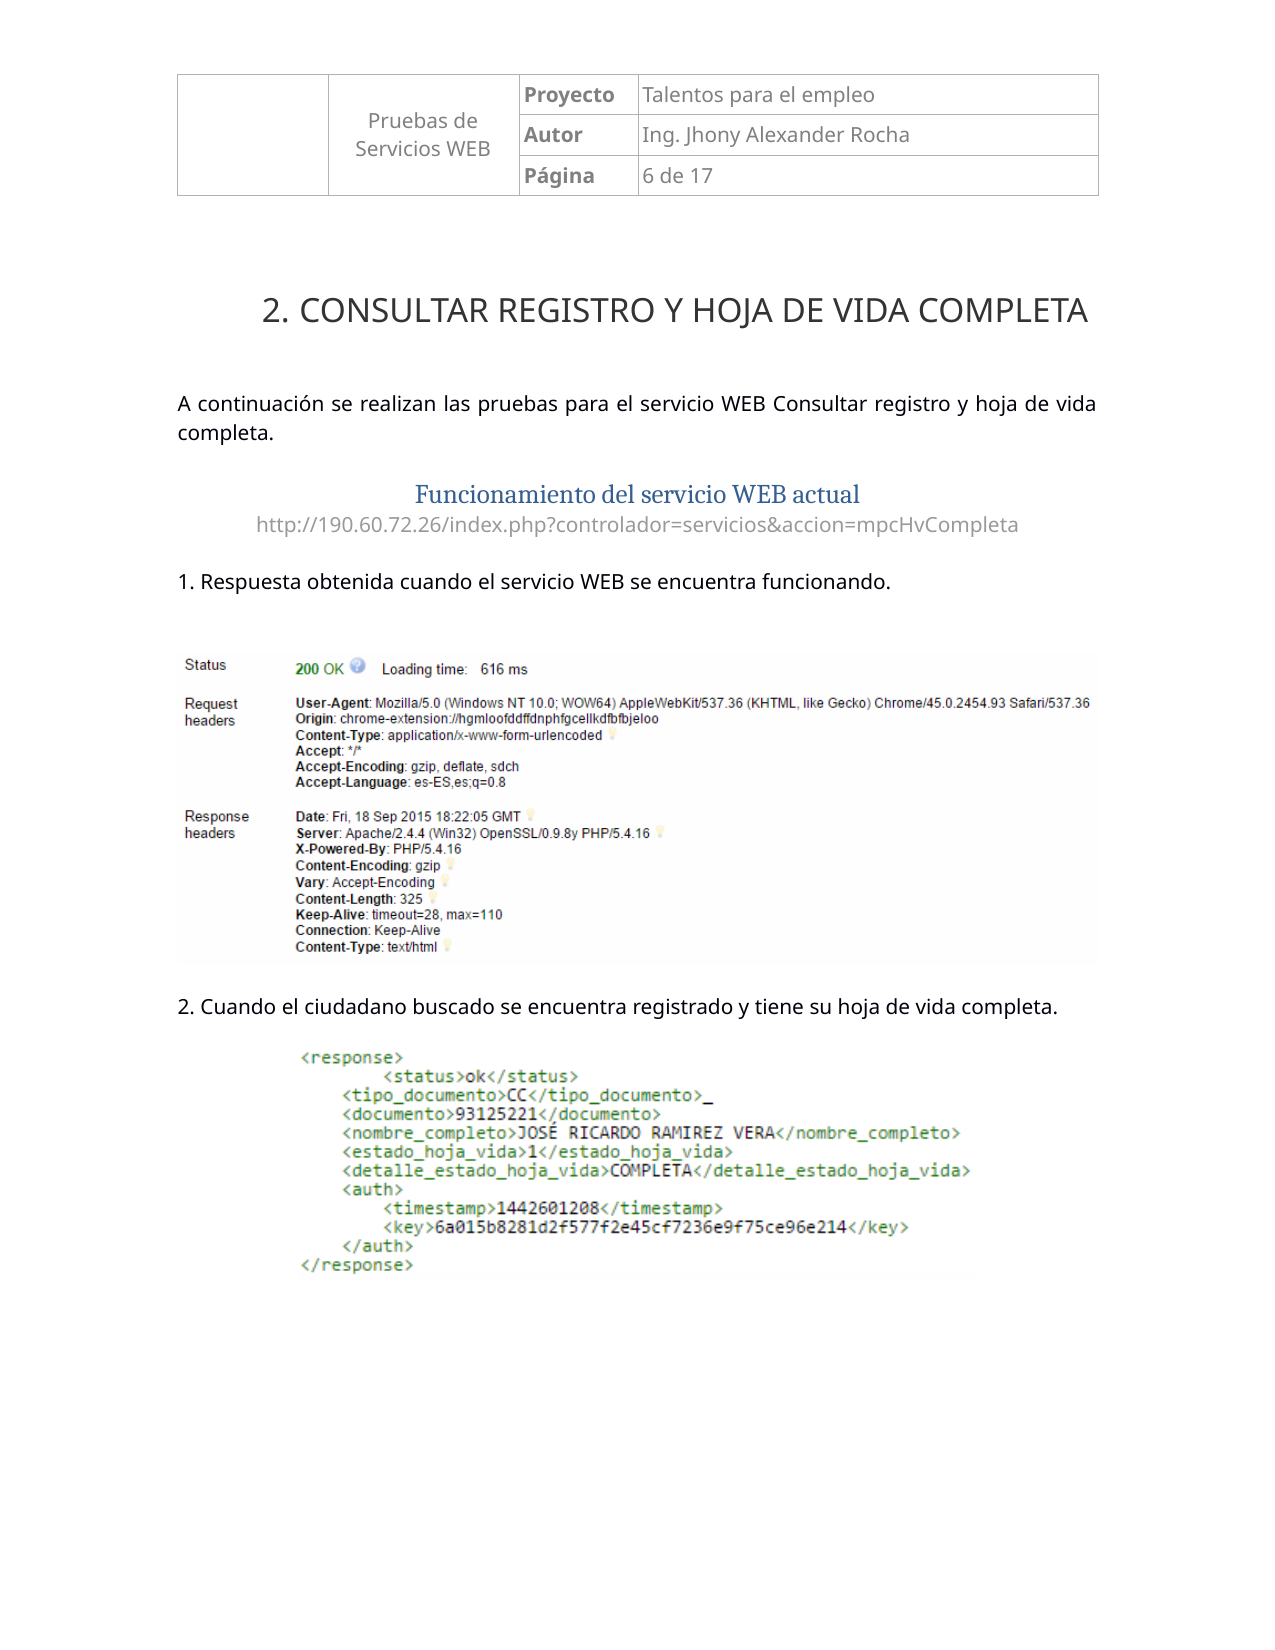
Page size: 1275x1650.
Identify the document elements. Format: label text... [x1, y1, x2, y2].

picture [299, 1048, 976, 1282]
text 2. Cuando el ciudadano buscado se encuentra registrado y tiene su hoja de vida completa. [177, 992, 1098, 1020]
subtitle Consultar registro y hoja de vida completa [252, 287, 1098, 332]
text 1. Respuesta obtenida cuando el servicio WEB se encuentra funcionando. [177, 567, 1098, 595]
text A continuación se realizan las pruebas para el servicio WEB Consultar registro y hoja de vida completa. [177, 389, 1098, 446]
text http://190.60.72.26/index.php?controlador=servicios&accion=mpcHvCompleta [177, 510, 1098, 538]
subtitle Funcionamiento del servicio WEB actual [177, 479, 1098, 510]
picture [177, 652, 1098, 964]
